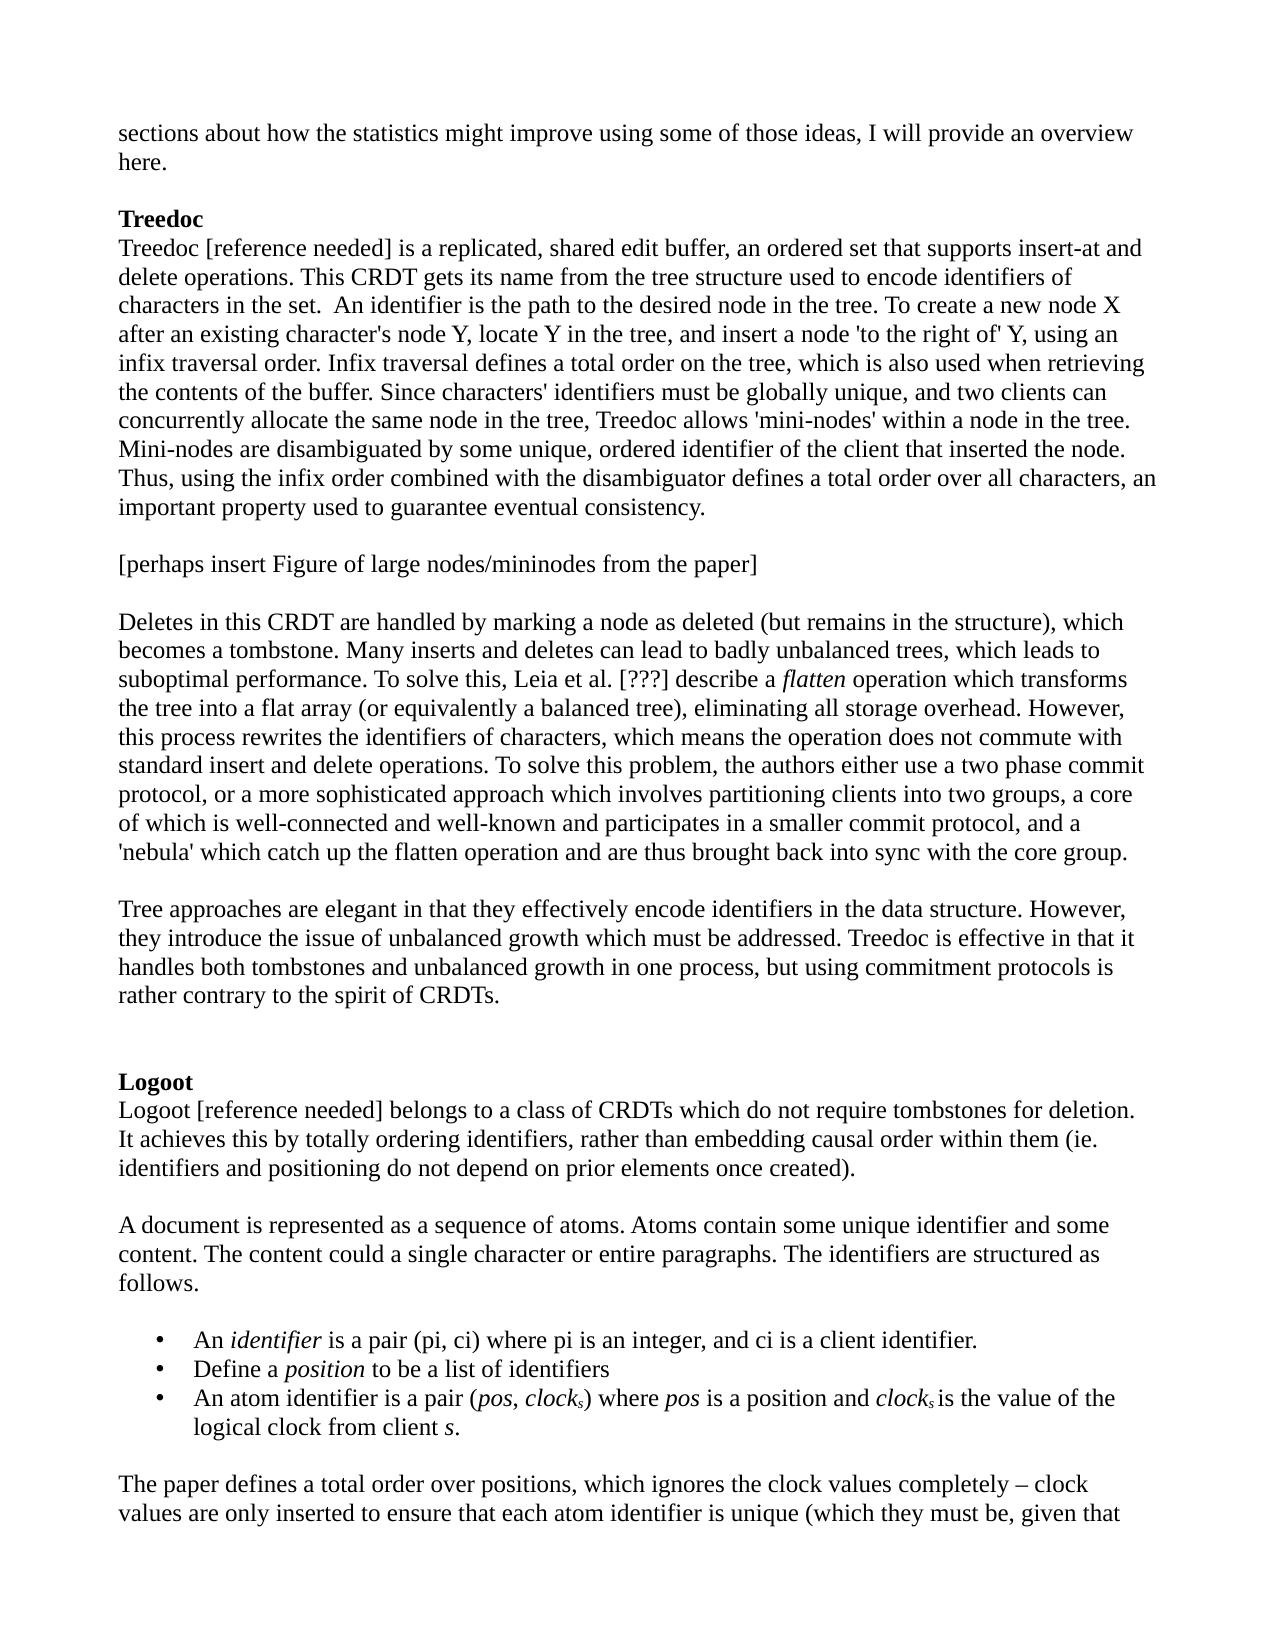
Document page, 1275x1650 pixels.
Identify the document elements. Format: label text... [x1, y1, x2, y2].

text The paper defines a total order over positions, which ignores the clock values completely – clock values are only inserted to ensure that each atom identifier is unique (which they must be, given that [118, 1469, 1157, 1527]
text Logoot [118, 1067, 1157, 1096]
text A document is represented as a sequence of atoms. Atoms contain some unique identifier and some content. The content could a single character or entire paragraphs. The identifiers are structured as follows. [118, 1211, 1157, 1297]
list An identifier is a pair (pi, ci) where pi is an integer, and ci is a client identifier. [156, 1326, 1157, 1354]
text Logoot [reference needed] belongs to a class of CRDTs which do not require tombstones for deletion. It achieves this by totally ordering identifiers, rather than embedding causal order within them (ie. identifiers and positioning do not depend on prior elements once created). [118, 1096, 1157, 1182]
text sections about how the statistics might improve using some of those ideas, I will provide an overview here. [118, 118, 1157, 176]
text Deletes in this CRDT are handled by marking a node as deleted (but remains in the structure), which becomes a tombstone. Many inserts and deletes can lead to badly unbalanced trees, which leads to suboptimal performance. To solve this, Leia et al. [???] describe a flatten operation which transforms the tree into a flat array (or equivalently a balanced tree), eliminating all storage overhead. However, this process rewrites the identifiers of characters, which means the operation does not commute with standard insert and delete operations. To solve this problem, the authors either use a two phase commit protocol, or a more sophisticated approach which involves partitioning clients into two groups, a core of which is well-connected and well-known and participates in a smaller commit protocol, and a 'nebula' which catch up the flatten operation and are thus brought back into sync with the core group. [118, 607, 1157, 866]
text [perhaps insert Figure of large nodes/mininodes from the paper] [118, 549, 1157, 578]
text Tree approaches are elegant in that they effectively encode identifiers in the data structure. However, they introduce the issue of unbalanced growth which must be addressed. Treedoc is effective in that it handles both tombstones and unbalanced growth in one process, but using commitment protocols is rather contrary to the spirit of CRDTs. [118, 894, 1157, 1009]
text Treedoc [118, 204, 1157, 233]
list An atom identifier is a pair (pos, clocks) where pos is a position and clocks is the value of the logical clock from client s. [156, 1383, 1157, 1441]
list Define a position to be a list of identifiers [156, 1354, 1157, 1383]
text Treedoc [reference needed] is a replicated, shared edit buffer, an ordered set that supports insert-at and delete operations. This CRDT gets its name from the tree structure used to encode identifiers of characters in the set. An identifier is the path to the desired node in the tree. To create a new node X after an existing character's node Y, locate Y in the tree, and insert a node 'to the right of' Y, using an infix traversal order. Infix traversal defines a total order on the tree, which is also used when retrieving the contents of the buffer. Since characters' identifiers must be globally unique, and two clients can concurrently allocate the same node in the tree, Treedoc allows 'mini-nodes' within a node in the tree. Mini-nodes are disambiguated by some unique, ordered identifier of the client that inserted the node. Thus, using the infix order combined with the disambiguator defines a total order over all characters, an important property used to guarantee eventual consistency. [118, 233, 1157, 521]
